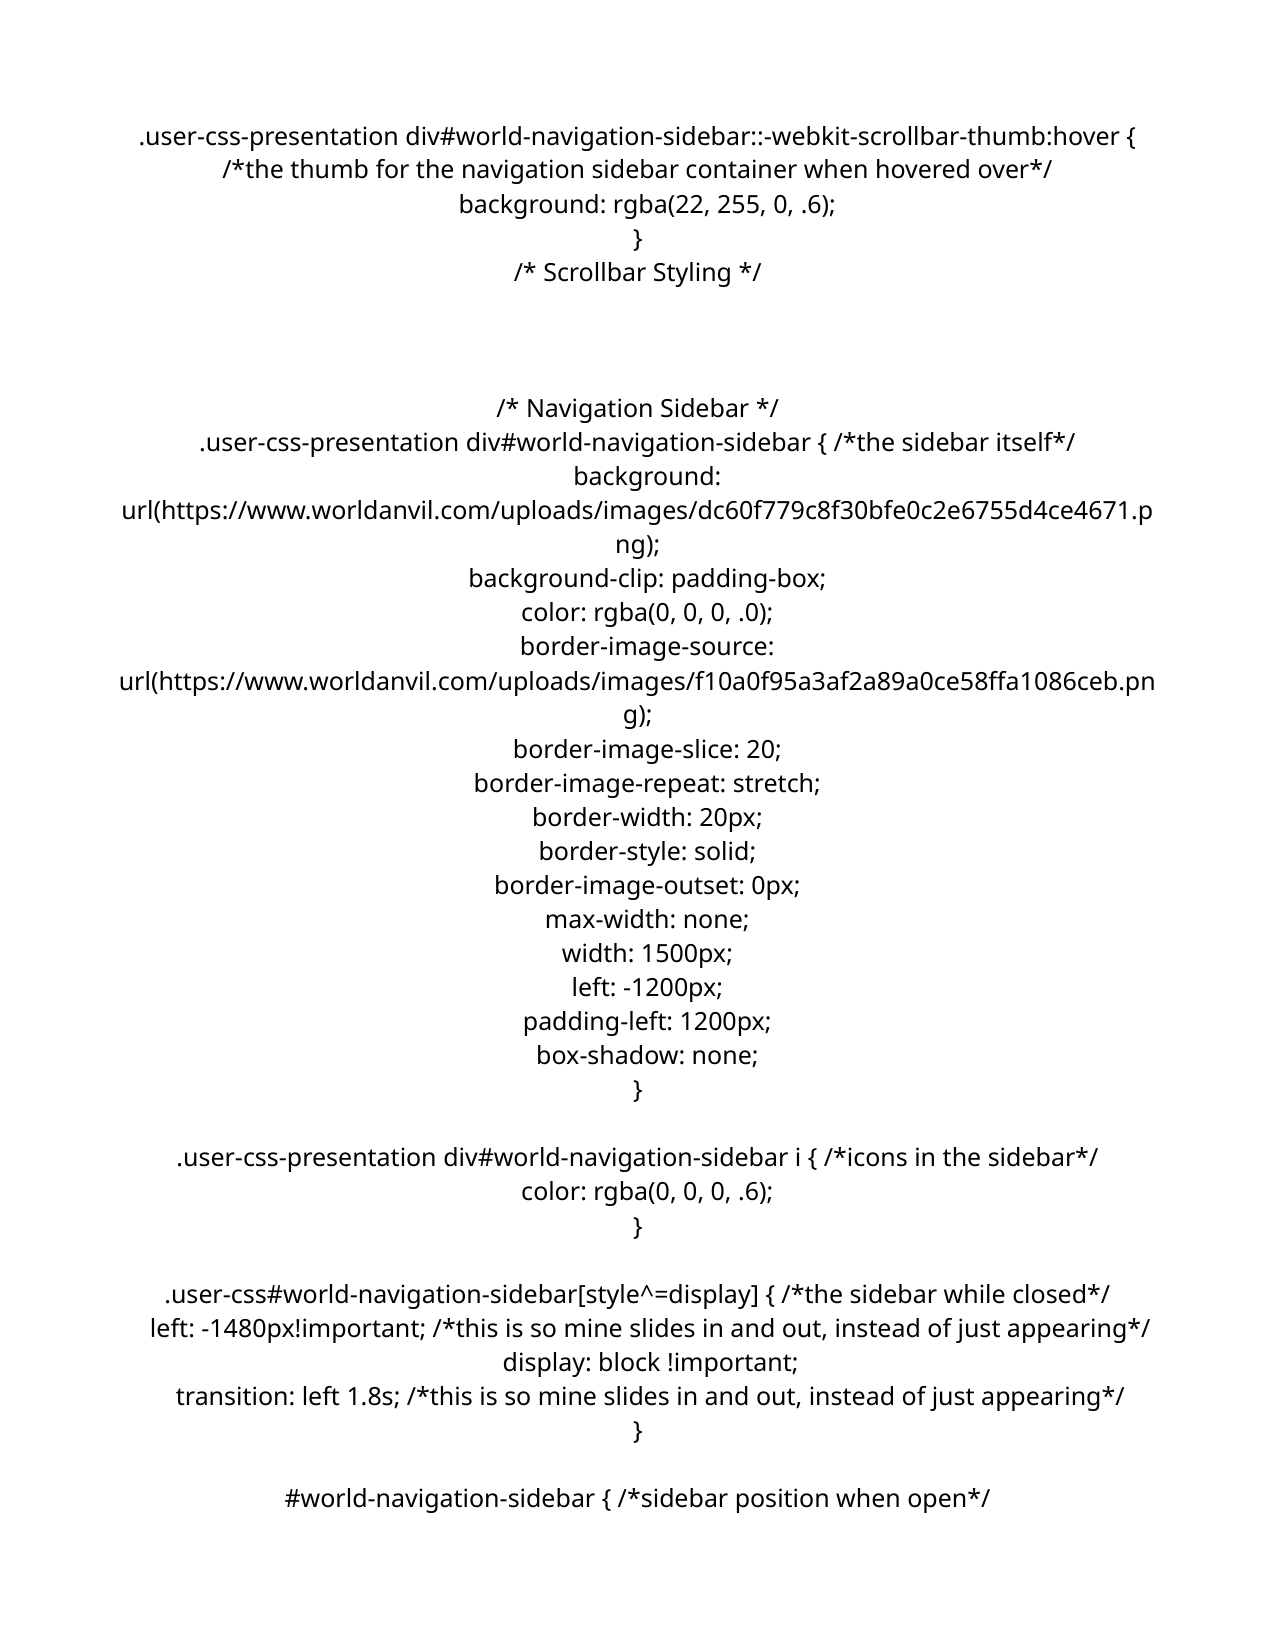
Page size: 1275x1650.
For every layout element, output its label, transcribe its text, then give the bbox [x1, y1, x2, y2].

text .user-css-presentation div#world-navigation-sidebar::-webkit-scrollbar-thumb:hover { /*the thumb for the navigation sidebar container when hovered over*/ [118, 118, 1157, 186]
text color: rgba(0, 0, 0, .6); [118, 1174, 1157, 1208]
text max-width: none; [118, 902, 1157, 936]
text border-width: 20px; [118, 799, 1157, 833]
text border-image-outset: 0px; [118, 867, 1157, 902]
text box-shadow: none; [118, 1038, 1157, 1072]
text left: -1480px!important; /*this is so mine slides in and out, instead of just appearing*/ [118, 1310, 1157, 1344]
text border-image-repeat: stretch; [118, 765, 1157, 799]
text display: block !important; [118, 1344, 1157, 1378]
text left: -1200px; [118, 970, 1157, 1004]
text background: url(https://www.worldanvil.com/uploads/images/dc60f779c8f30bfe0c2e6755d4ce4671.png); [118, 459, 1157, 561]
text } [118, 1412, 1157, 1447]
text /* Scrollbar Styling */ [118, 254, 1157, 288]
text /* Navigation Sidebar */ [118, 391, 1157, 425]
text background-clip: padding-box; [118, 561, 1157, 595]
text .user-css-presentation div#world-navigation-sidebar { /*the sidebar itself*/ [118, 425, 1157, 459]
text transition: left 1.8s; /*this is so mine slides in and out, instead of just appearing*/ [118, 1378, 1157, 1412]
text padding-left: 1200px; [118, 1004, 1157, 1038]
text #world-navigation-sidebar { /*sidebar position when open*/ [118, 1481, 1157, 1515]
text border-image-source: url(https://www.worldanvil.com/uploads/images/f10a0f95a3af2a89a0ce58ffa1086ceb.png); [118, 629, 1157, 731]
text .user-css-presentation div#world-navigation-sidebar i { /*icons in the sidebar*/ [118, 1140, 1157, 1174]
text } [118, 220, 1157, 254]
text } [118, 1208, 1157, 1242]
text border-image-slice: 20; [118, 731, 1157, 765]
text color: rgba(0, 0, 0, .0); [118, 595, 1157, 629]
text width: 1500px; [118, 936, 1157, 970]
text border-style: solid; [118, 833, 1157, 867]
text background: rgba(22, 255, 0, .6); [118, 186, 1157, 220]
text .user-css#world-navigation-sidebar[style^=display] { /*the sidebar while closed*/ [118, 1276, 1157, 1310]
text } [118, 1072, 1157, 1106]
